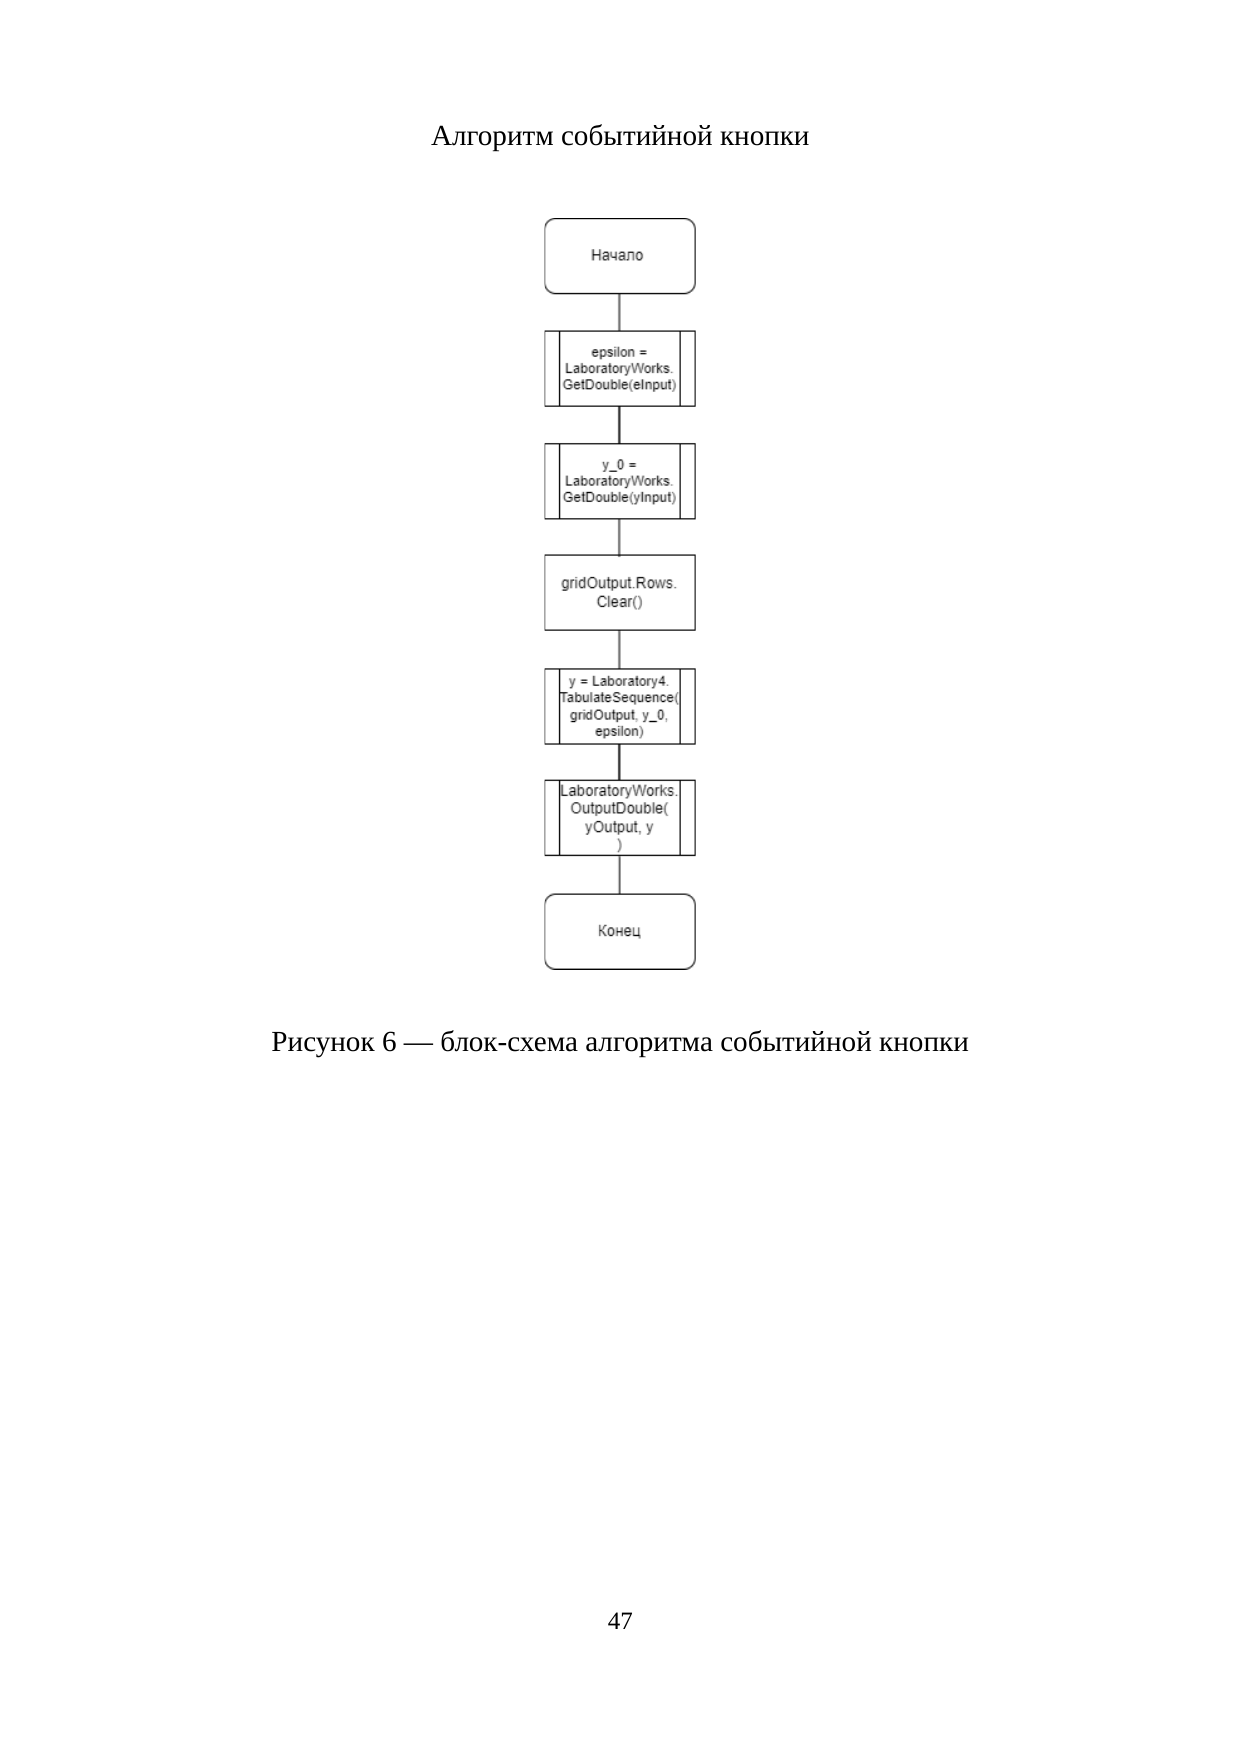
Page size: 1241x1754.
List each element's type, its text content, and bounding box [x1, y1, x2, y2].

picture [544, 218, 696, 970]
text Алгоритм событийной кнопки [118, 118, 1122, 152]
text Рисунок 6 — блок-схема алгоритма событийной кнопки [118, 1024, 1122, 1057]
